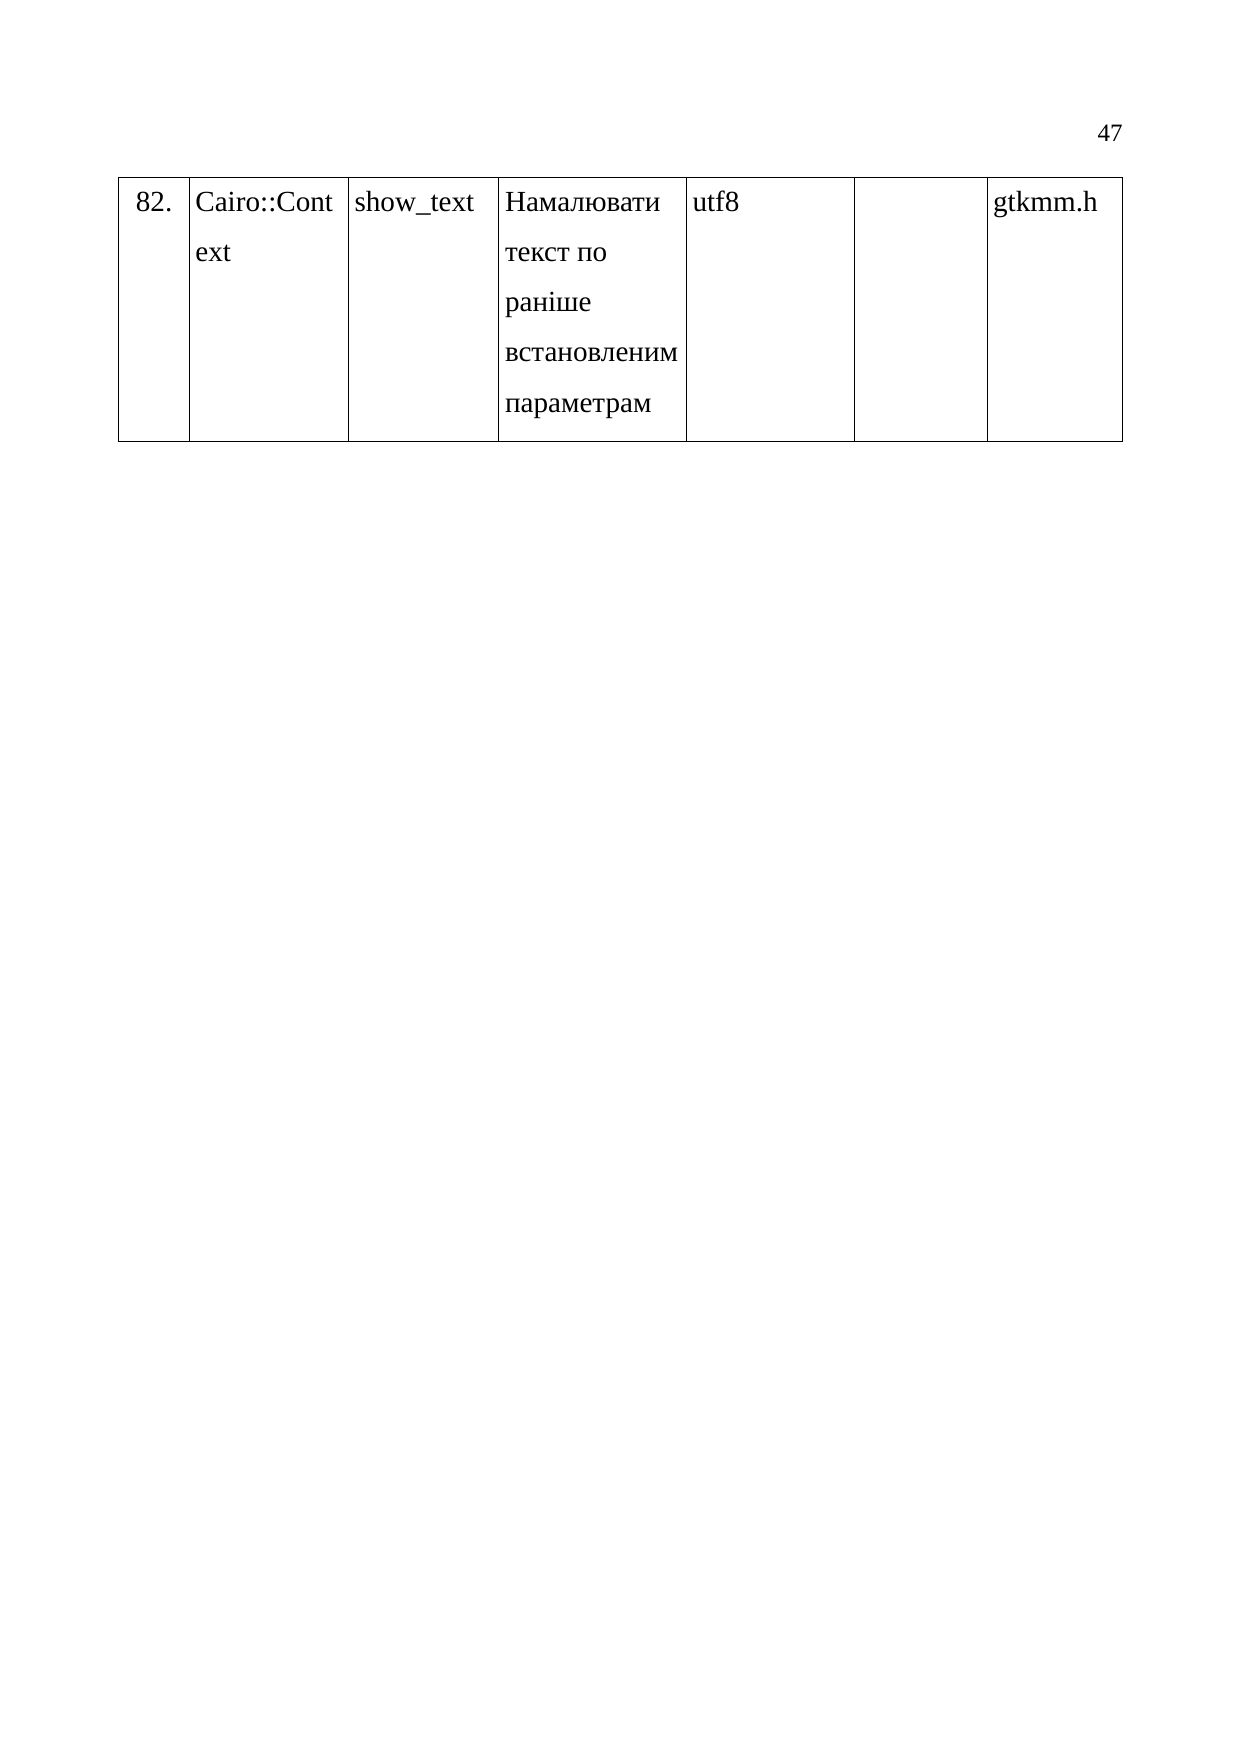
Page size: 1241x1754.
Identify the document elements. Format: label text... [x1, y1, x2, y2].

table_cell Намалювати текст по раніше встановленим параметрам [499, 178, 686, 441]
table_cell Cairo::Context [190, 178, 348, 441]
table_cell utf8 [687, 178, 854, 441]
table_cell show_text [349, 178, 498, 441]
table_cell 82. [119, 178, 189, 441]
table_cell [855, 178, 987, 441]
table_cell gtkmm.h [988, 178, 1122, 441]
